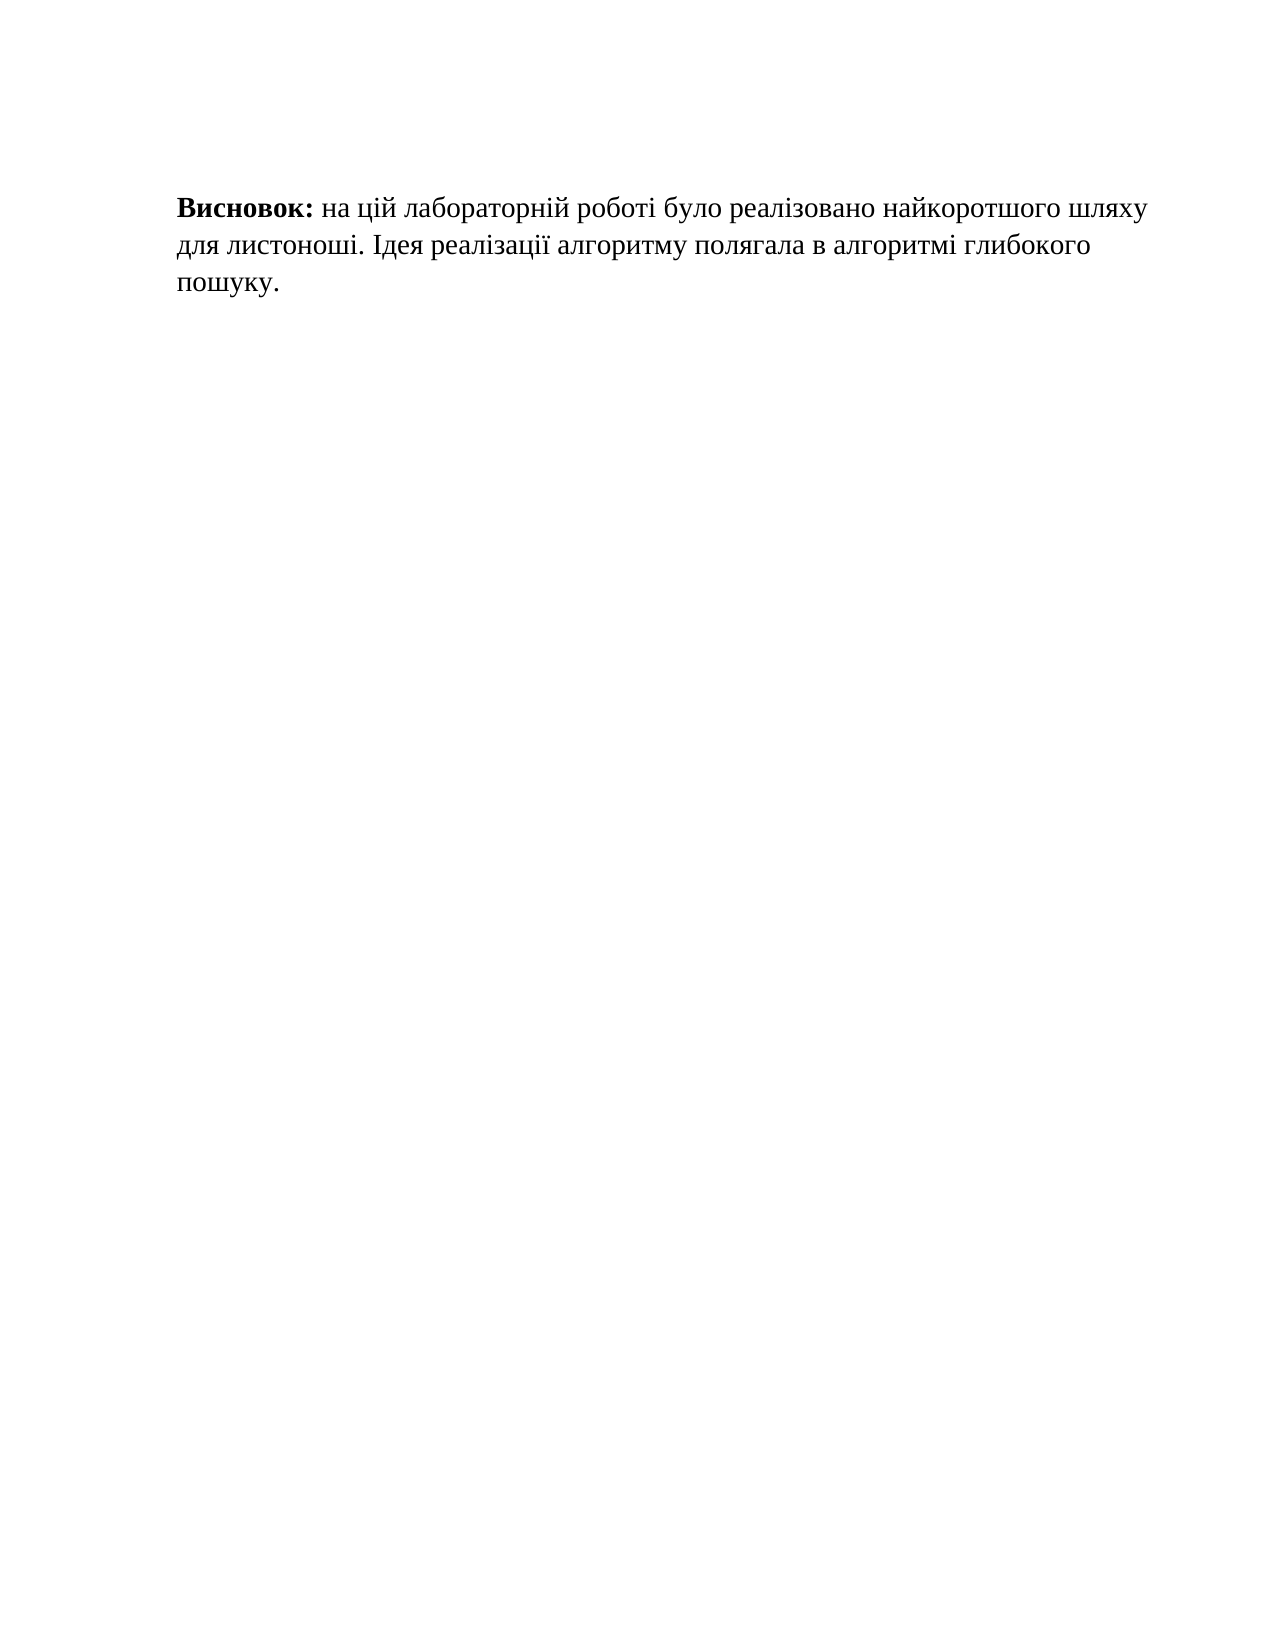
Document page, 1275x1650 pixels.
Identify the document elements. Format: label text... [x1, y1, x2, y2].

text Висновок: на цій лабораторній роботі було реалізовано найкоротшого шляху для листоноші. Ідея реалізації алгоритму полягала в алгоритмі глибокого пошуку. [177, 190, 1186, 298]
